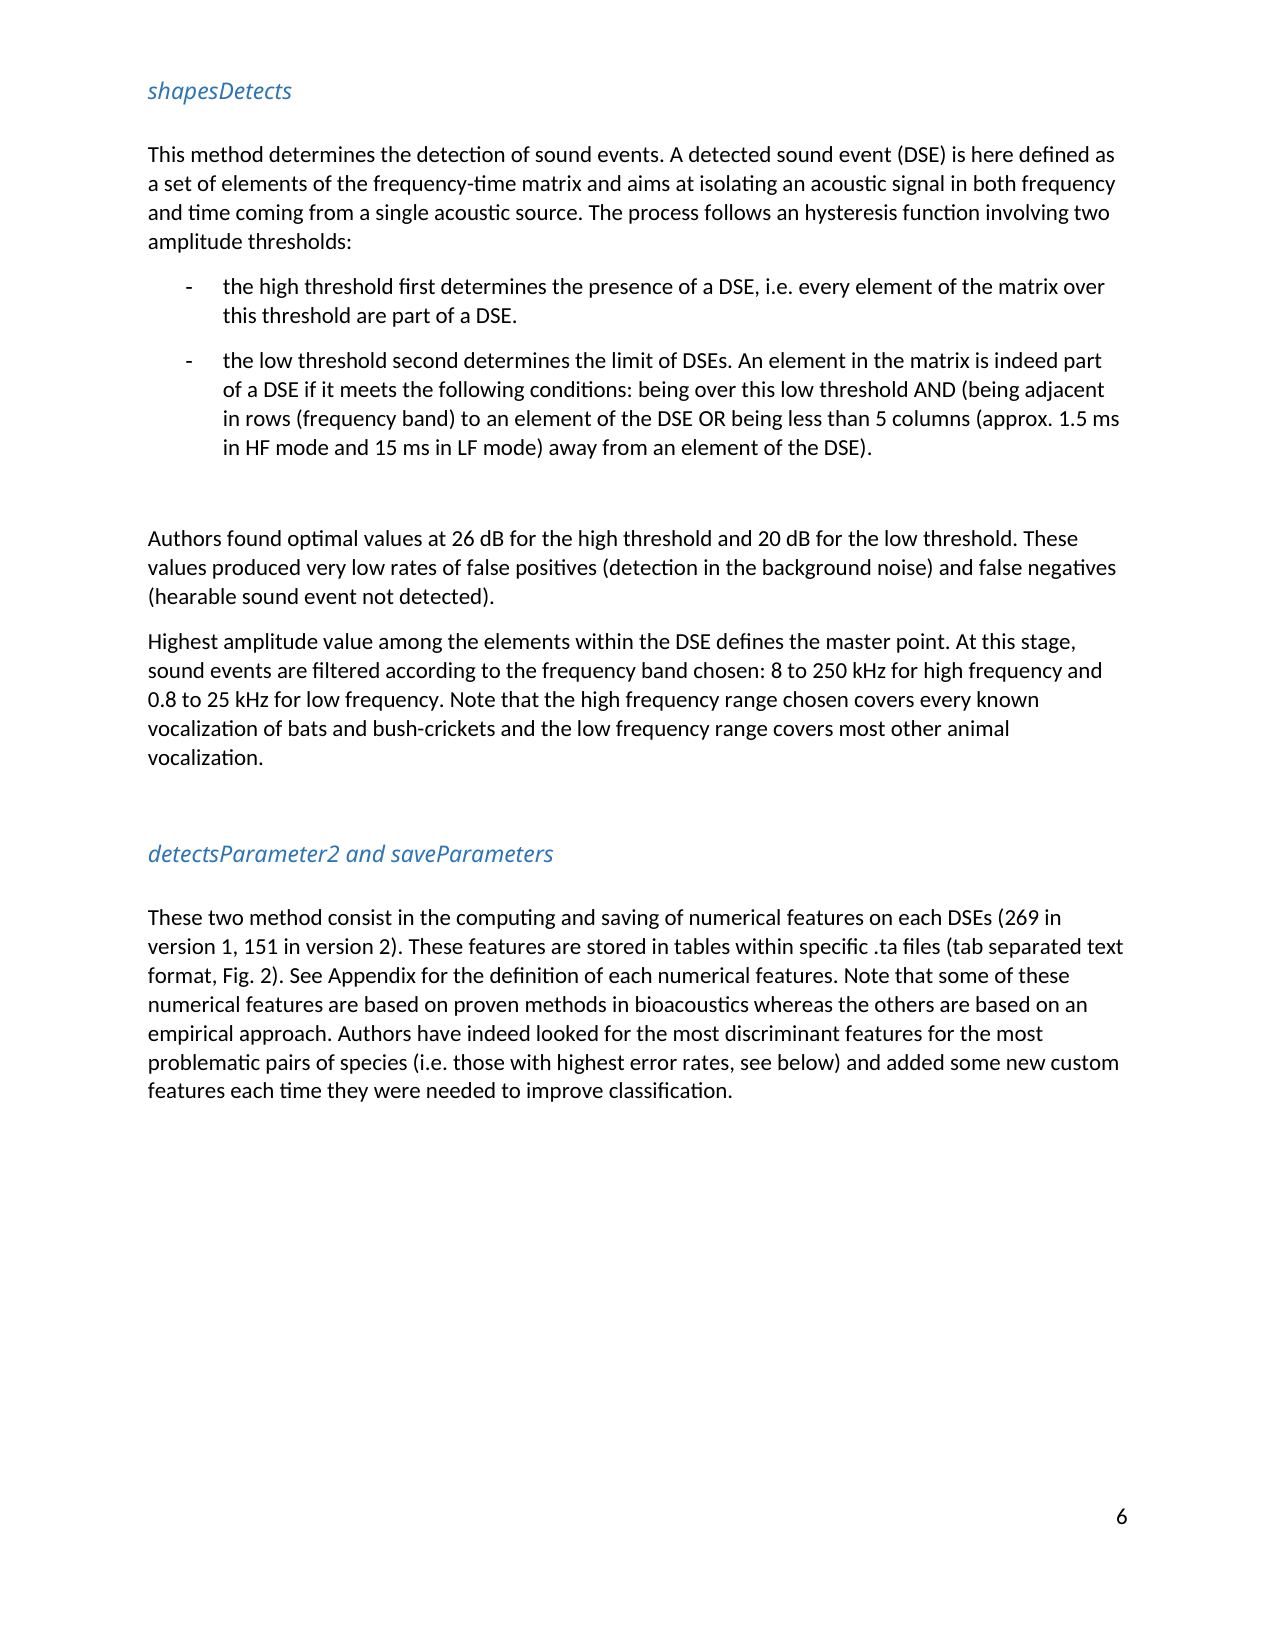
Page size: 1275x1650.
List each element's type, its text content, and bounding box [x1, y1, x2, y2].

text Authors found optimal values at 26 dB for the high threshold and 20 dB for the low threshold. These values produced very low rates of false positives (detection in the background noise) and false negatives (hearable sound event not detected). [148, 524, 1127, 610]
text These two method consist in the computing and saving of numerical features on each DSEs (269 in version 1, 151 in version 2). These features are stored in tables within specific .ta files (tab separated text format, Fig. 2). See Appendix for the definition of each numerical features. Note that some of these numerical features are based on proven methods in bioacoustics whereas the others are based on an empirical approach. Authors have indeed looked for the most discriminant features for the most problematic pairs of species (i.e. those with highest error rates, see below) and added some new custom features each time they were needed to improve classification. [148, 903, 1127, 1104]
text Highest amplitude value among the elements within the DSE defines the master point. At this stage, sound events are filtered according to the frequency band chosen: 8 to 250 kHz for high frequency and 0.8 to 25 kHz for low frequency. Note that the high frequency range chosen covers every known vocalization of bats and bush-crickets and the low frequency range covers most other animal vocalization. [148, 627, 1127, 771]
list the low threshold second determines the limit of DSEs. An element in the matrix is indeed part of a DSE if it meets the following conditions: being over this low threshold AND (being adjacent in rows (frequency band) to an element of the DSE OR being less than 5 columns (approx. 1.5 ms in HF mode and 15 ms in LF mode) away from an element of the DSE). [185, 347, 1127, 461]
subtitle detectsParameter2 and saveParameters [148, 838, 1127, 869]
subtitle shapesDetects [148, 75, 1127, 106]
list the high threshold first determines the presence of a DSE, i.e. every element of the matrix over this threshold are part of a DSE. [185, 272, 1127, 329]
text This method determines the detection of sound events. A detected sound event (DSE) is here defined as a set of elements of the frequency-time matrix and aims at isolating an acoustic signal in both frequency and time coming from a single acoustic source. The process follows an hysteresis function involving two amplitude thresholds: [148, 140, 1127, 255]
